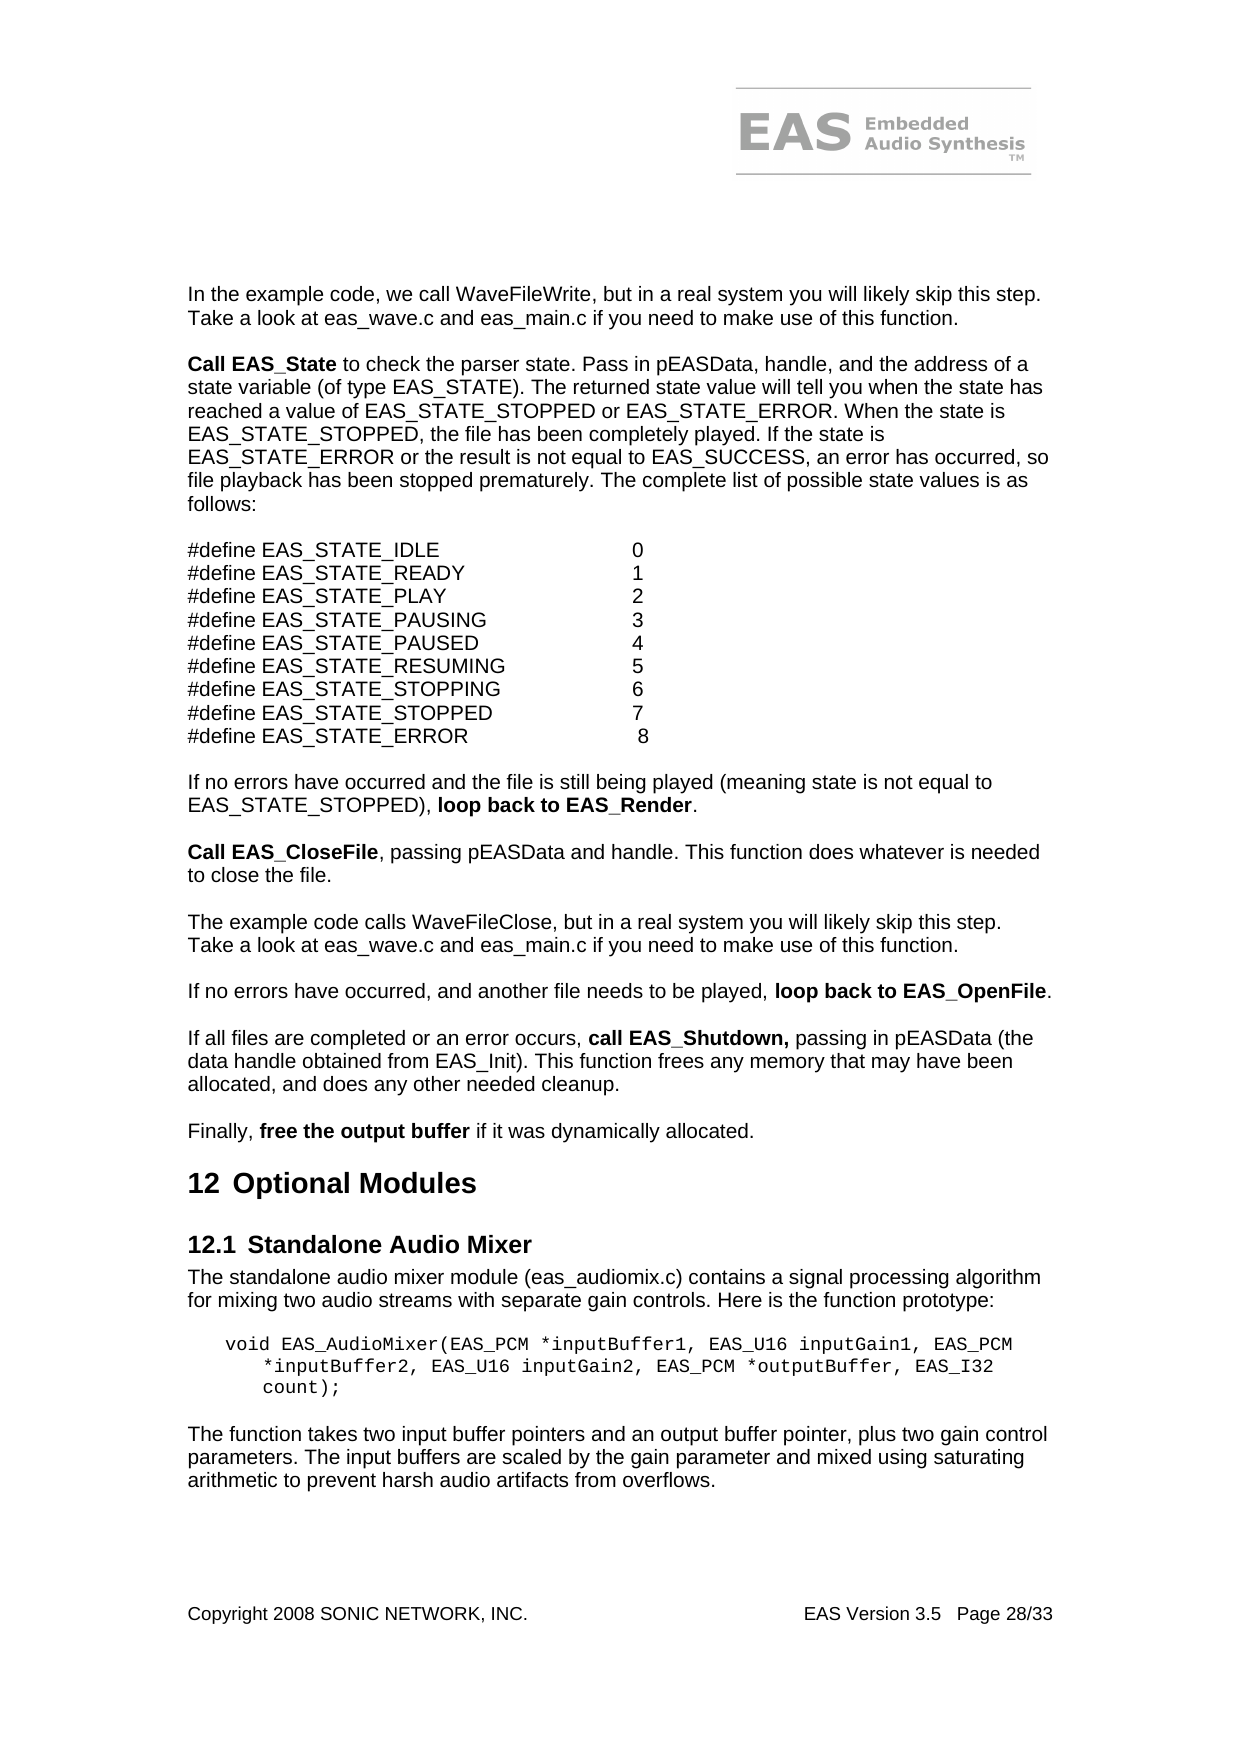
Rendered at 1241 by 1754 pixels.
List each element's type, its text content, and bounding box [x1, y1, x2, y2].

text #define EAS_STATE_RESUMING 5 [187, 655, 1053, 678]
text #define EAS_STATE_PAUSING 3 [187, 608, 1053, 631]
text Call EAS_State to check the parser state. Pass in pEASData, handle, and the address of a state variable (of type EAS_STATE). The returned state value will tell you when the state has reached a value of EAS_STATE_STOPPED or EAS_STATE_ERROR. When the state is EAS_STATE_STOPPED, the file has been completely played. If the state is EAS_STATE_ERROR or the result is not equal to EAS_SUCCESS, an error has occurred, so file playback has been stopped prematurely. The complete list of possible state values is as follows: [187, 353, 1053, 515]
text If no errors have occurred and the file is still being played (meaning state is not equal to EAS_STATE_STOPPED), loop back to EAS_Render. [187, 771, 1053, 817]
text #define EAS_STATE_ERROR 8 [187, 724, 1053, 748]
subtitle Optional Modules [187, 1167, 1053, 1200]
text In the example code, we call WaveFileWrite, but in a real system you will likely skip this step. Take a look at eas_wave.c and eas_main.c if you need to make use of this function. [187, 283, 1053, 329]
text Call EAS_CloseFile, passing pEASData and handle. This function does whatever is needed to close the file. [187, 841, 1053, 887]
text #define EAS_STATE_READY 1 [187, 562, 1053, 585]
text #define EAS_STATE_STOPPING 6 [187, 678, 1053, 701]
subtitle Standalone Audio Mixer [187, 1231, 1053, 1259]
text The function takes two input buffer pointers and an output buffer pointer, plus two gain control parameters. The input buffers are scaled by the gain parameter and mixed using saturating arithmetic to prevent harsh audio artifacts from overflows. [187, 1423, 1053, 1492]
picture [732, 84, 1037, 181]
text Finally, free the output buffer if it was dynamically allocated. [187, 1119, 1053, 1142]
text #define EAS_STATE_STOPPED 7 [187, 701, 1053, 724]
text #define EAS_STATE_PAUSED 4 [187, 631, 1053, 655]
text #define EAS_STATE_PLAY 2 [187, 585, 1053, 608]
text #define EAS_STATE_IDLE 0 [187, 538, 1053, 562]
text void EAS_AudioMixer(EAS_PCM *inputBuffer1, EAS_U16 inputGain1, EAS_PCM *inputBuffer2, EAS_U16 inputGain2, EAS_PCM *outputBuffer, EAS_I32 count); [225, 1335, 1053, 1399]
text The standalone audio mixer module (eas_audiomix.c) contains a signal processing algorithm for mixing two audio streams with separate gain controls. Here is the function prototype: [187, 1266, 1053, 1312]
text If no errors have occurred, and another file needs to be played, loop back to EAS_OpenFile. [187, 980, 1053, 1003]
text If all files are completed or an error occurs, call EAS_Shutdown, passing in pEASData (the data handle obtained from EAS_Init). This function frees any memory that may have been allocated, and does any other needed cleanup. [187, 1026, 1053, 1096]
text The example code calls WaveFileClose, but in a real system you will likely skip this step. Take a look at eas_wave.c and eas_main.c if you need to make use of this function. [187, 910, 1053, 957]
